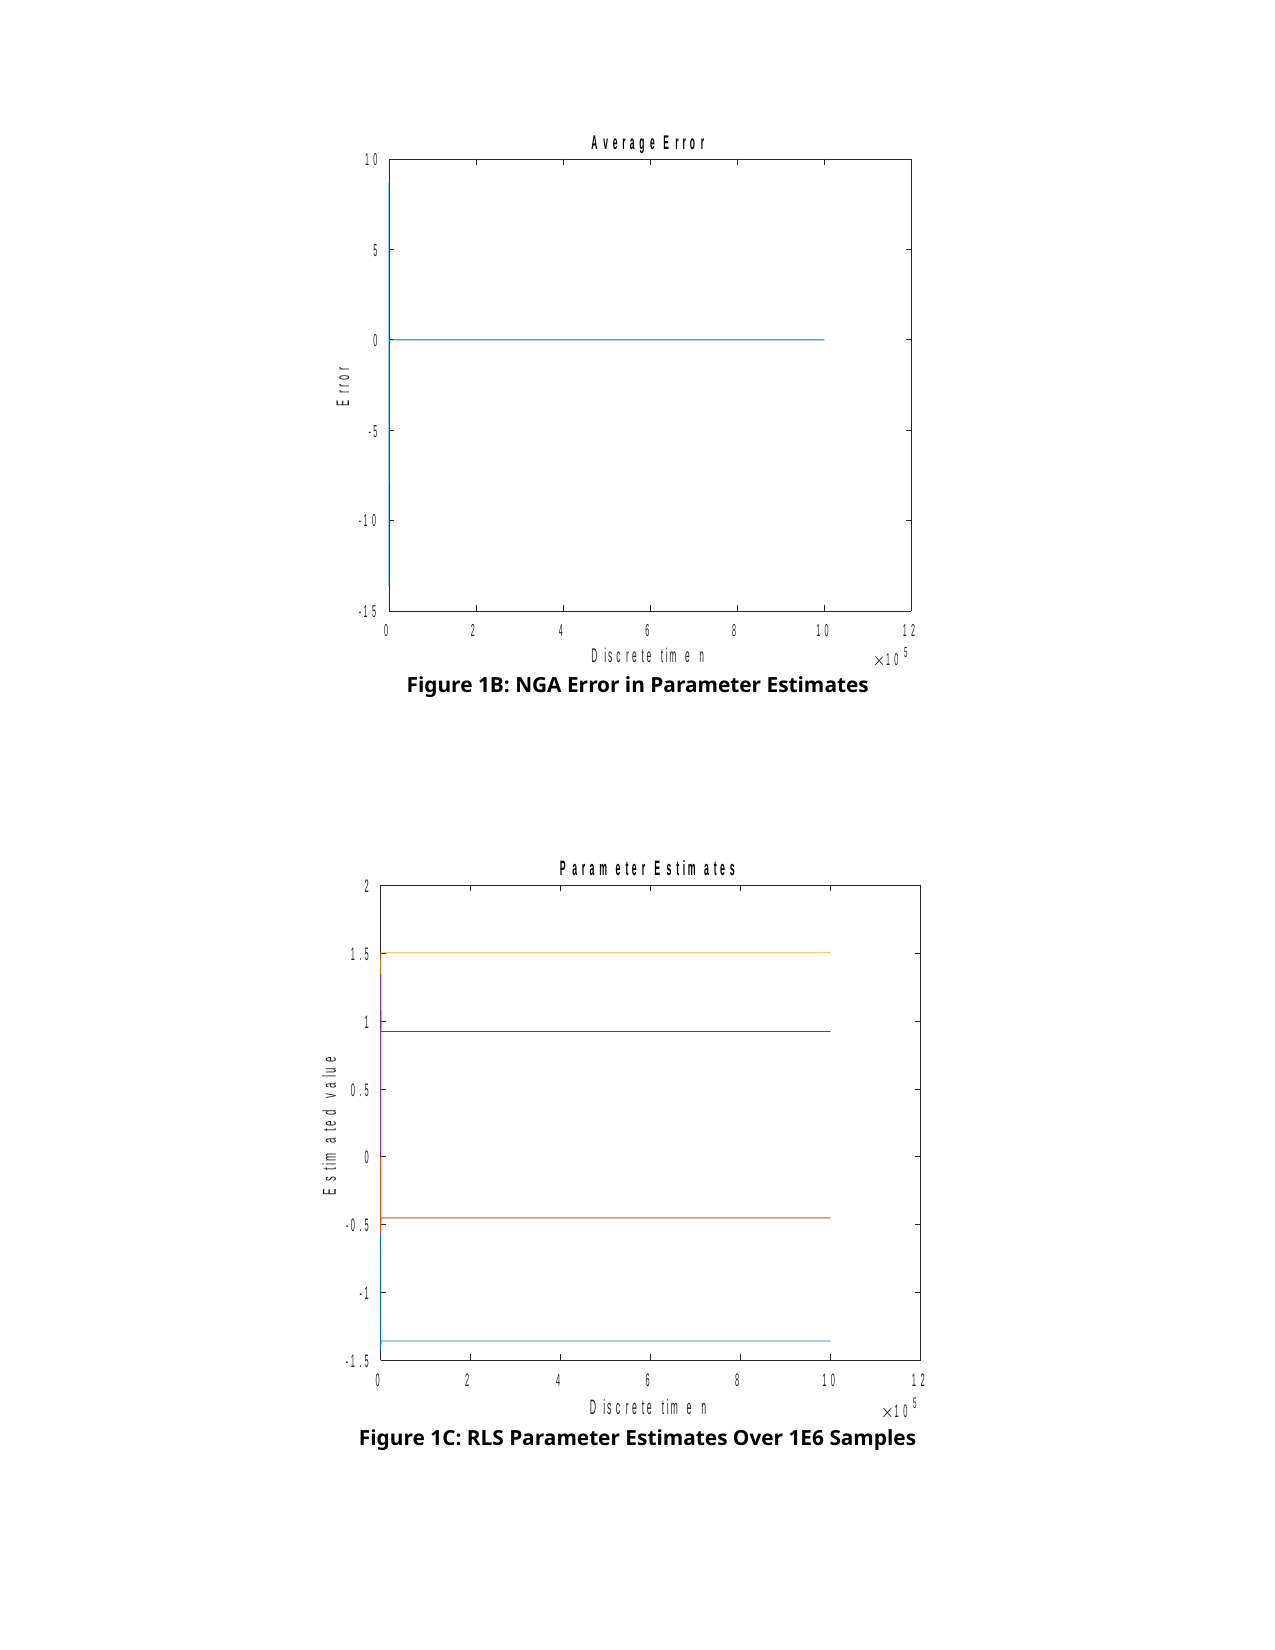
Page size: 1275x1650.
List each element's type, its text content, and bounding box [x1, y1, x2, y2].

text Figure 1C: RLS Parameter Estimates Over 1E6 Samples [118, 842, 1157, 1451]
text Figure 1B: NGA Error in Parameter Estimates [118, 118, 1157, 699]
